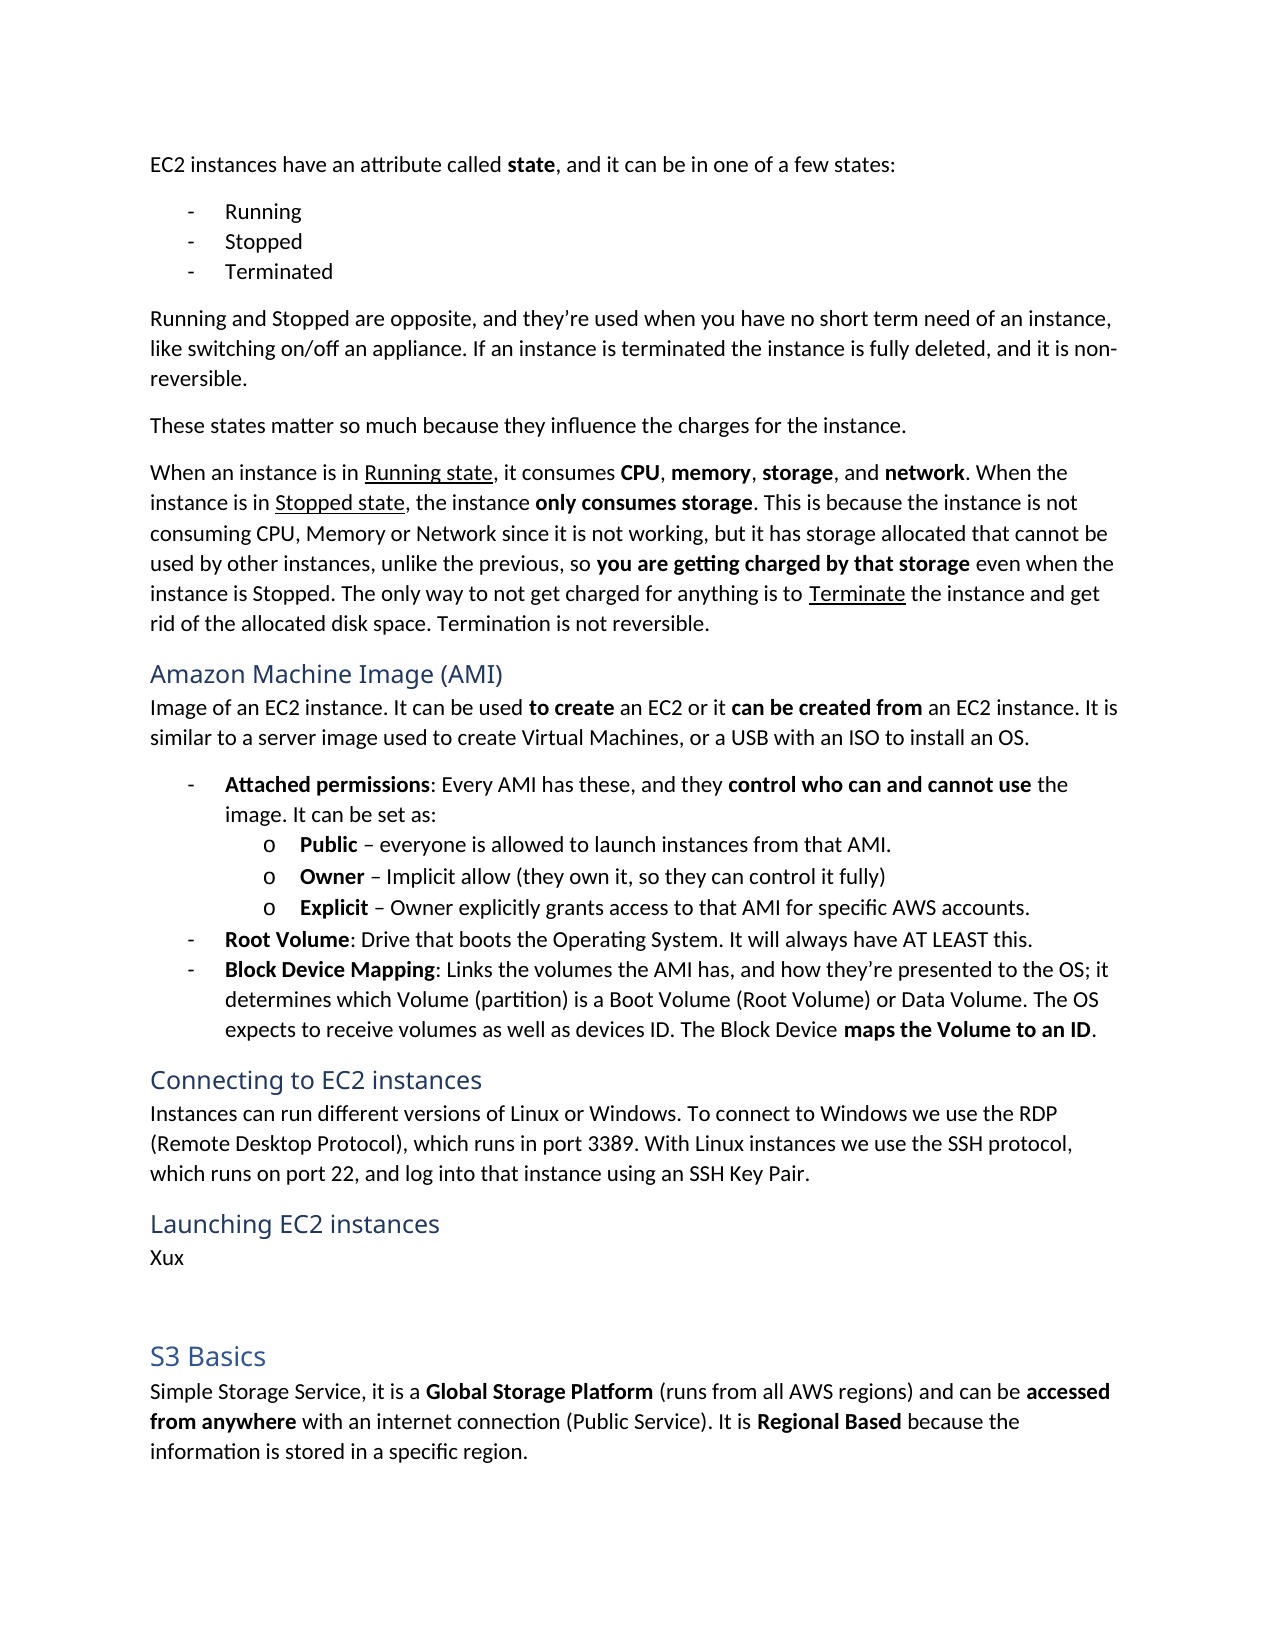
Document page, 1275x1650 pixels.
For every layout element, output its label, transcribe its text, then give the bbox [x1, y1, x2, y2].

text EC2 instances have an attribute called state, and it can be in one of a few states: [150, 150, 1125, 178]
list Stopped [187, 227, 1125, 255]
list Attached permissions: Every AMI has these, and they control who can and cannot use the image. It can be set as: [187, 770, 1125, 828]
list Terminated [187, 257, 1125, 285]
subtitle Amazon Machine Image (AMI) [150, 656, 1125, 690]
subtitle S3 Basics [150, 1337, 1125, 1374]
list Explicit – Owner explicitly grants access to that AMI for specific AWS accounts. [262, 893, 1125, 923]
text Instances can run different versions of Linux or Windows. To connect to Windows we use the RDP (Remote Desktop Protocol), which runs in port 3389. With Linux instances we use the SSH protocol, which runs on port 22, and log into that instance using an SSH Key Pair. [150, 1099, 1125, 1188]
text Simple Storage Service, it is a Global Storage Platform (runs from all AWS regions) and can be accessed from anywhere with an internet connection (Public Service). It is Regional Based because the information is stored in a specific region. [150, 1377, 1125, 1465]
subtitle Launching EC2 instances [150, 1206, 1125, 1241]
list Running [187, 197, 1125, 225]
text These states matter so much because they influence the charges for the instance. [150, 411, 1125, 439]
text Image of an EC2 instance. It can be used to create an EC2 or it can be created from an EC2 instance. It is similar to a server image used to create Virtual Machines, or a USB with an ISO to install an OS. [150, 693, 1125, 751]
list Block Device Mapping: Links the volumes the AMI has, and how they’re presented to the OS; it determines which Volume (partition) is a Boot Volume (Root Volume) or Data Volume. The OS expects to receive volumes as well as devices ID. The Block Device maps the Volume to an ID. [187, 955, 1125, 1043]
list Owner – Implicit allow (they own it, so they can control it fully) [262, 862, 1125, 891]
text When an instance is in Running state, it consumes CPU, memory, storage, and network. When the instance is in Stopped state, the instance only consumes storage. This is because the instance is not consuming CPU, Memory or Network since it is not working, but it has storage allocated that cannot be used by other instances, unlike the previous, so you are getting charged by that storage even when the instance is Stopped. The only way to not get charged for anything is to Terminate the instance and get rid of the allocated disk space. Termination is not reversible. [150, 458, 1125, 637]
list Public – everyone is allowed to launch instances from that AMI. [262, 831, 1125, 860]
list Root Volume: Drive that boots the Operating System. It will always have AT LEAST this. [187, 925, 1125, 953]
subtitle Connecting to EC2 instances [150, 1062, 1125, 1096]
text Running and Stopped are opposite, and they’re used when you have no short term need of an instance, like switching on/off an appliance. If an instance is terminated the instance is fully deleted, and it is non-reversible. [150, 304, 1125, 393]
text Xux [150, 1243, 1125, 1271]
